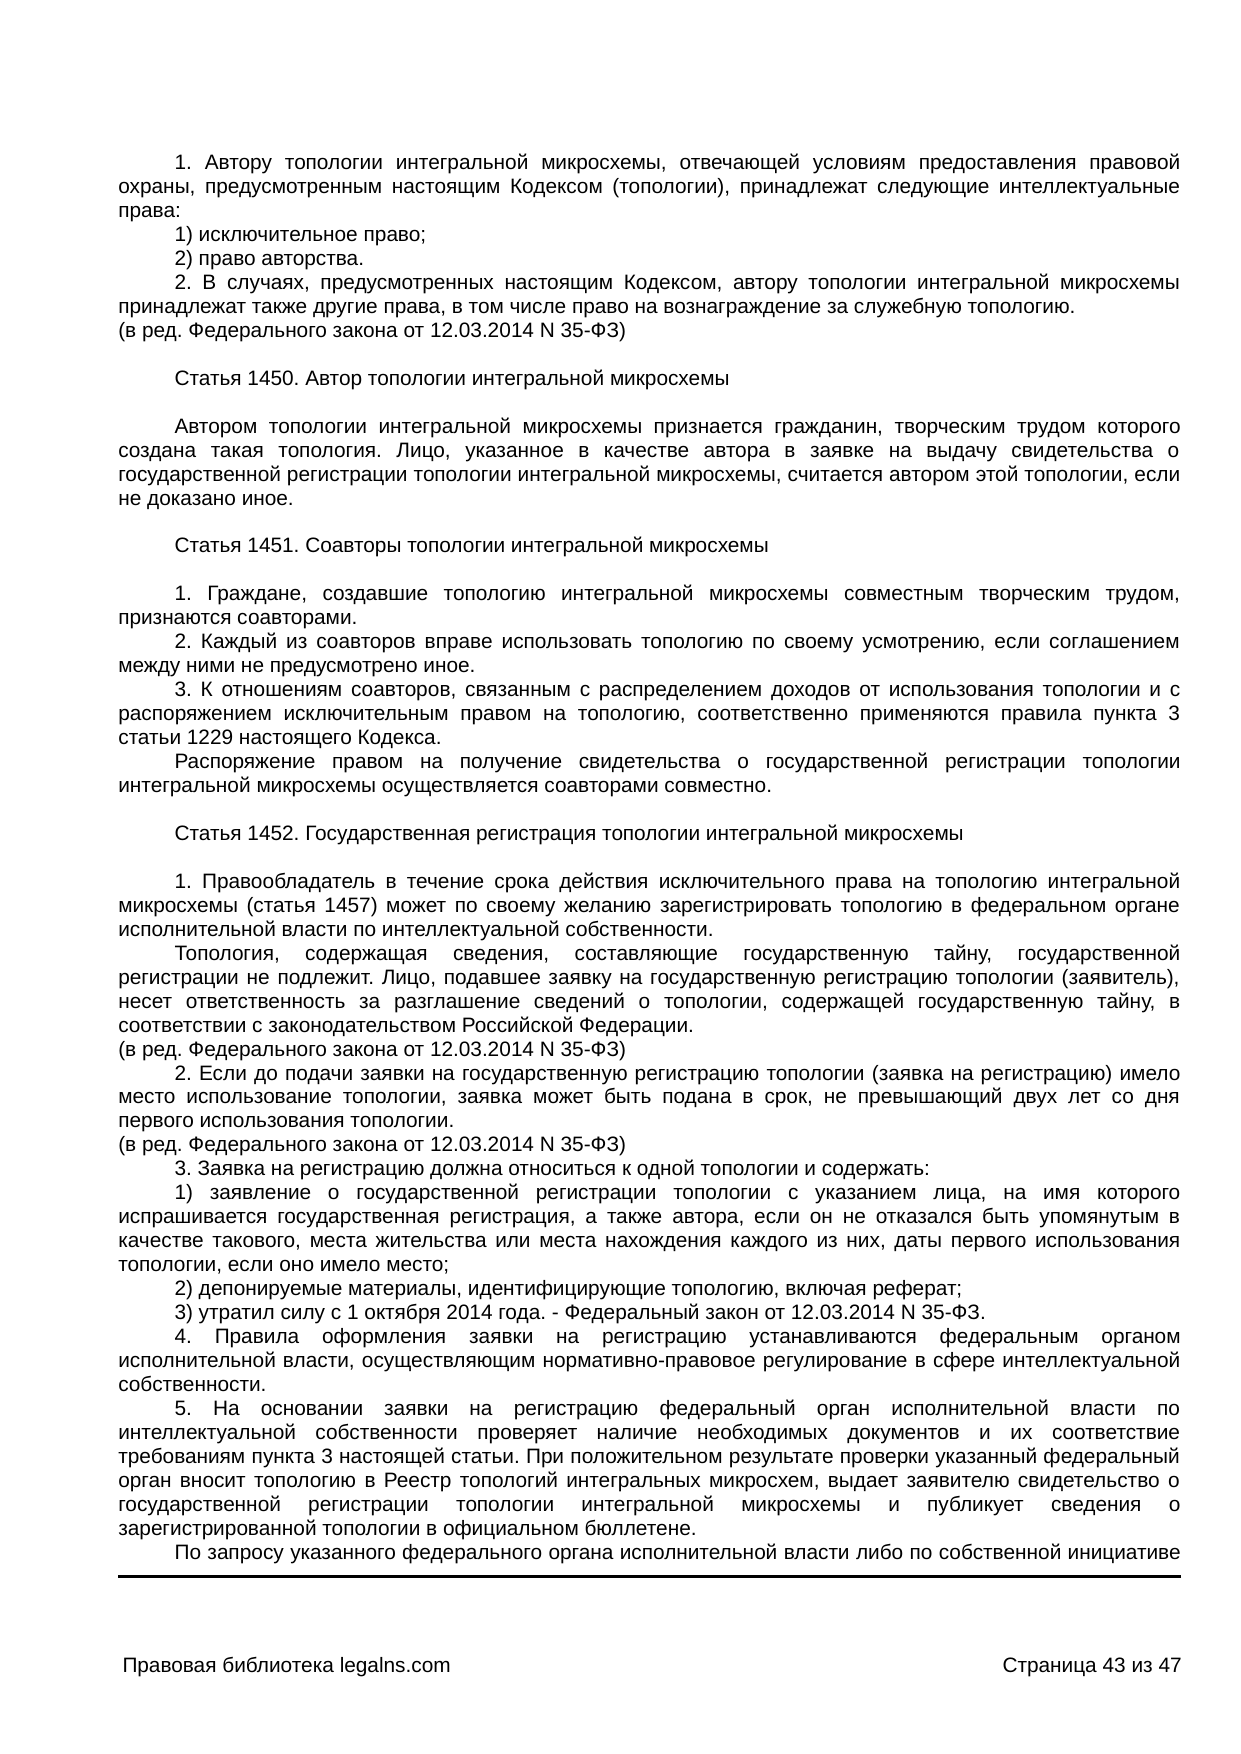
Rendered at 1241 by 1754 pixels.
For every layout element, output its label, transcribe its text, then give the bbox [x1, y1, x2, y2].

text 1) заявление о государственной регистрации топологии с указанием лица, на имя которого испрашивается государственная регистрация, а также автора, если он не отказался быть упомянутым в качестве такового, места жительства или места нахождения каждого из них, даты первого использования топологии, если оно имело место; [118, 1180, 1181, 1276]
text 1. Автору топологии интегральной микросхемы, отвечающей условиям предоставления правовой охраны, предусмотренным настоящим Кодексом (топологии), принадлежат следующие интеллектуальные права: [118, 150, 1181, 222]
text 2. Если до подачи заявки на государственную регистрацию топологии (заявка на регистрацию) имело место использование топологии, заявка может быть подана в срок, не превышающий двух лет со дня первого использования топологии. [118, 1060, 1181, 1132]
text Топология, содержащая сведения, составляющие государственную тайну, государственной регистрации не подлежит. Лицо, подавшее заявку на государственную регистрацию топологии (заявитель), несет ответственность за разглашение сведений о топологии, содержащей государственную тайну, в соответствии с законодательством Российской Федерации. [118, 941, 1181, 1036]
text По запросу указанного федерального органа исполнительной власти либо по собственной инициативе [118, 1539, 1181, 1563]
text (в ред. Федерального закона от 12.03.2014 N 35-ФЗ) [118, 318, 1181, 342]
text Автором топологии интегральной микросхемы признается гражданин, творческим трудом которого создана такая топология. Лицо, указанное в качестве автора в заявке на выдачу свидетельства о государственной регистрации топологии интегральной микросхемы, считается автором этой топологии, если не доказано иное. [118, 413, 1181, 509]
text 2) депонируемые материалы, идентифицирующие топологию, включая реферат; [118, 1276, 1181, 1300]
text 1. Правообладатель в течение срока действия исключительного права на топологию интегральной микросхемы (статья 1457) может по своему желанию зарегистрировать топологию в федеральном органе исполнительной власти по интеллектуальной собственности. [118, 869, 1181, 941]
text 1) исключительное право; [118, 222, 1181, 246]
subtitle Статья 1451. Соавторы топологии интегральной микросхемы [118, 533, 1181, 557]
text 1. Граждане, создавшие топологию интегральной микросхемы совместным творческим трудом, признаются соавторами. [118, 581, 1181, 629]
text 2) право авторства. [118, 246, 1181, 270]
text 5. На основании заявки на регистрацию федеральный орган исполнительной власти по интеллектуальной собственности проверяет наличие необходимых документов и их соответствие требованиям пункта 3 настоящей статьи. При положительном результате проверки указанный федеральный орган вносит топологию в Реестр топологий интегральных микросхем, выдает заявителю свидетельство о государственной регистрации топологии интегральной микросхемы и публикует сведения о зарегистрированной топологии в официальном бюллетене. [118, 1396, 1181, 1539]
text 2. В случаях, предусмотренных настоящим Кодексом, автору топологии интегральной микросхемы принадлежат также другие права, в том числе право на вознаграждение за служебную топологию. [118, 270, 1181, 318]
subtitle Статья 1452. Государственная регистрация топологии интегральной микросхемы [118, 821, 1181, 845]
text (в ред. Федерального закона от 12.03.2014 N 35-ФЗ) [118, 1132, 1181, 1156]
text 3) утратил силу с 1 октября 2014 года. - Федеральный закон от 12.03.2014 N 35-ФЗ. [118, 1300, 1181, 1324]
text 3. Заявка на регистрацию должна относиться к одной топологии и содержать: [118, 1156, 1181, 1180]
text 3. К отношениям соавторов, связанным с распределением доходов от использования топологии и с распоряжением исключительным правом на топологию, соответственно применяются правила пункта 3 статьи 1229 настоящего Кодекса. [118, 677, 1181, 749]
text 2. Каждый из соавторов вправе использовать топологию по своему усмотрению, если соглашением между ними не предусмотрено иное. [118, 629, 1181, 677]
subtitle Статья 1450. Автор топологии интегральной микросхемы [118, 366, 1181, 389]
text Распоряжение правом на получение свидетельства о государственной регистрации топологии интегральной микросхемы осуществляется соавторами совместно. [118, 749, 1181, 797]
text (в ред. Федерального закона от 12.03.2014 N 35-ФЗ) [118, 1036, 1181, 1060]
text 4. Правила оформления заявки на регистрацию устанавливаются федеральным органом исполнительной власти, осуществляющим нормативно-правовое регулирование в сфере интеллектуальной собственности. [118, 1324, 1181, 1396]
